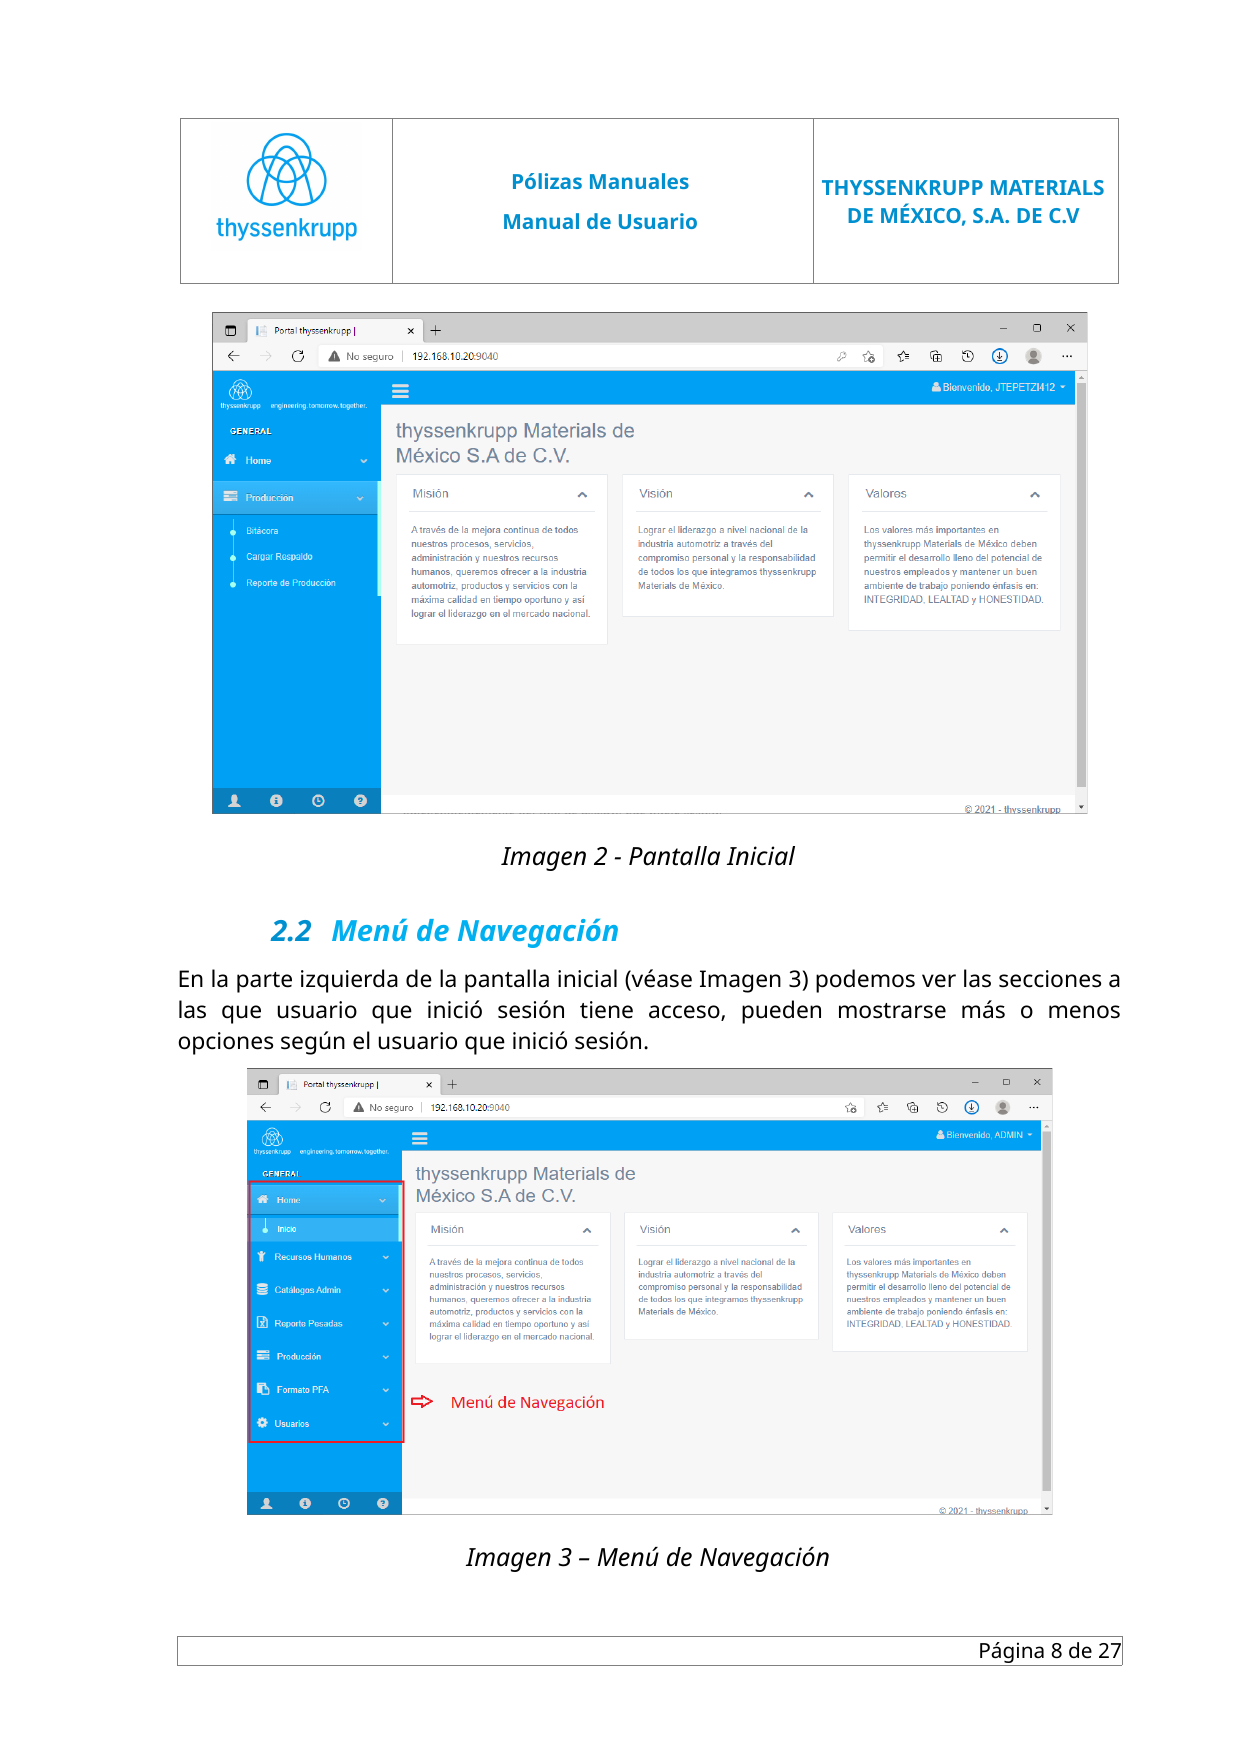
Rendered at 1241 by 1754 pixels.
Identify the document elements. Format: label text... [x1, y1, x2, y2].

text En la parte izquierda de la pantalla inicial (véase Imagen 3) podemos ver las secciones a las que usuario que inició sesión tiene acceso, pueden mostrarse más o menos opciones según el usuario que inició sesión. [177, 962, 1122, 1056]
text Imagen 2 - Pantalla Inicial [177, 839, 1122, 873]
subtitle Menú de Navegación [271, 910, 1122, 950]
text Imagen 3 – Menú de Navegación [177, 1540, 1122, 1574]
